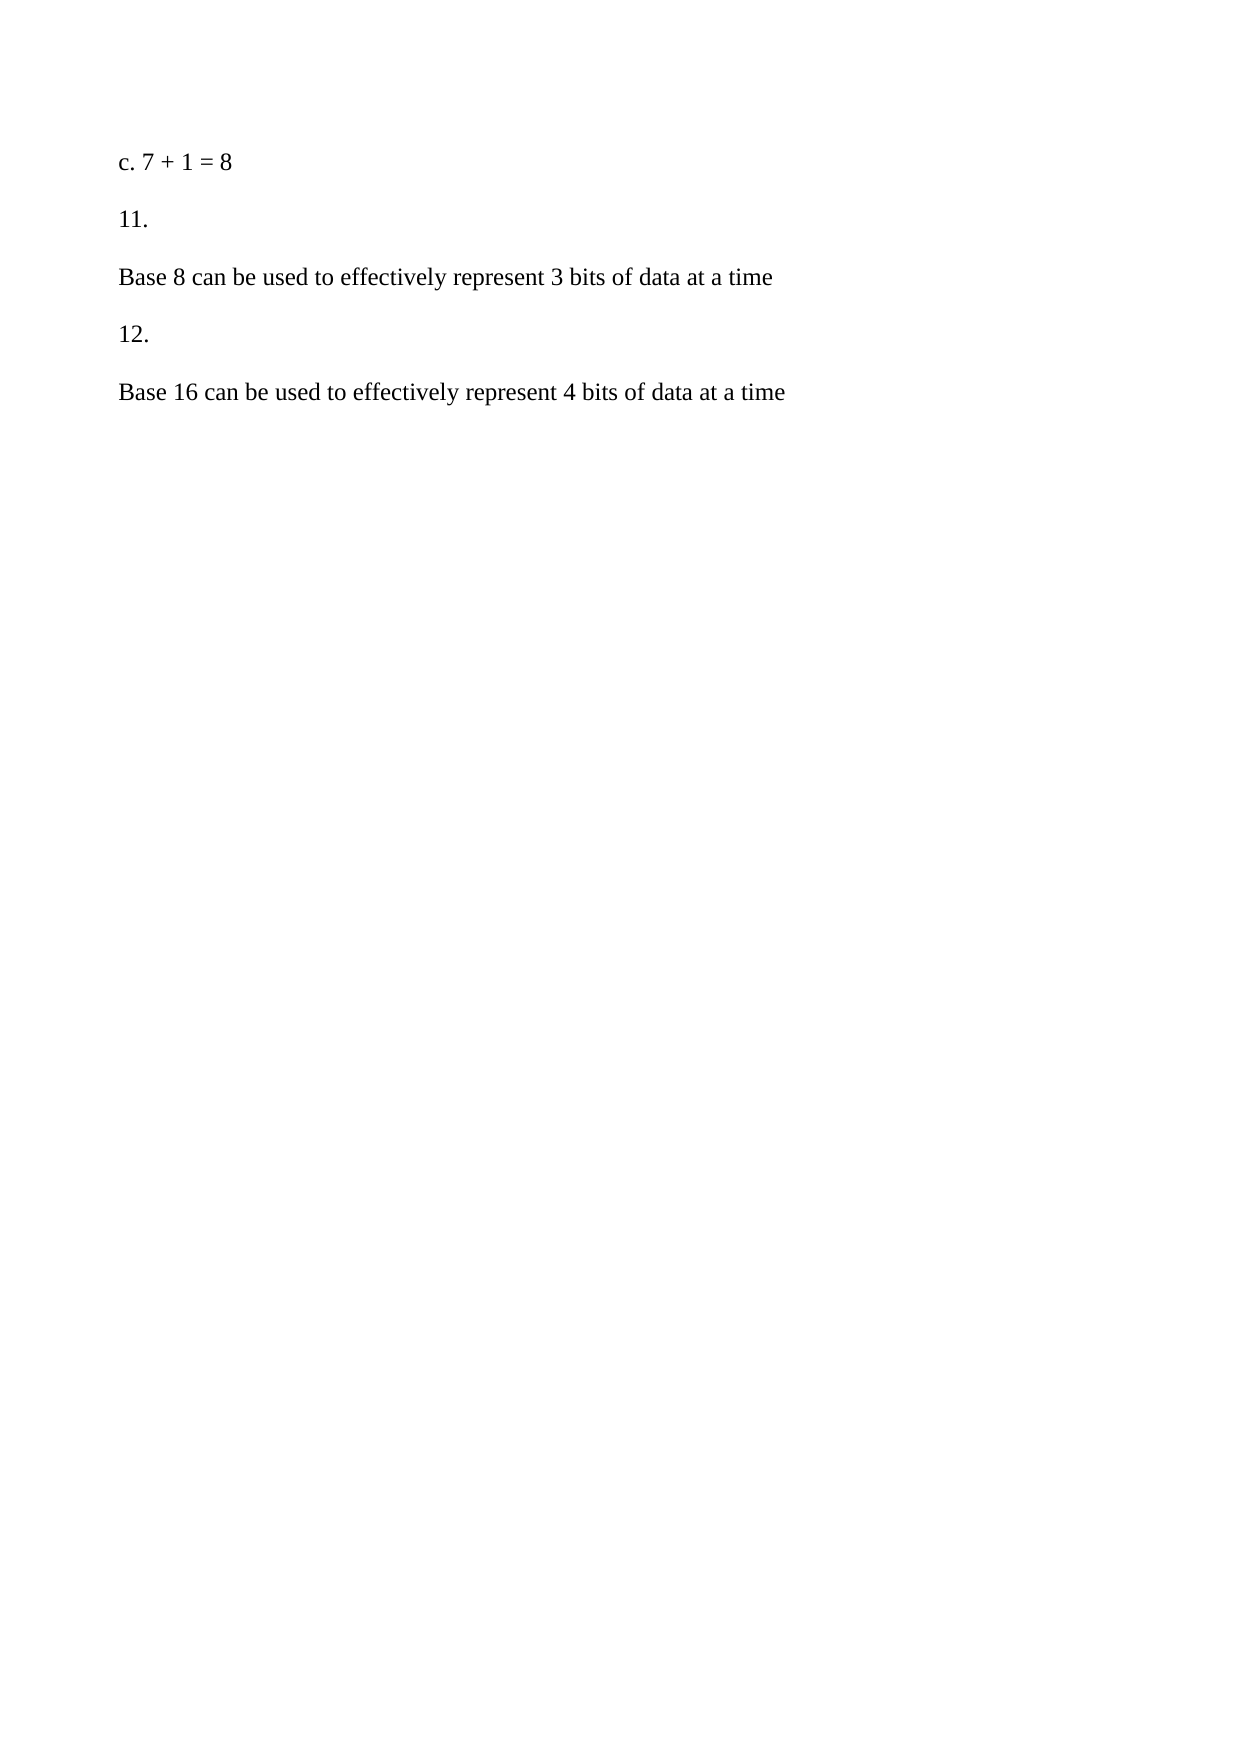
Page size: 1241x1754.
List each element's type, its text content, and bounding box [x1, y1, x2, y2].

text 12. [118, 319, 1122, 348]
text c. 7 + 1 = 8 [118, 147, 1122, 176]
text Base 16 can be used to effectively represent 4 bits of data at a time [118, 377, 1122, 406]
text 11. [118, 204, 1122, 233]
text Base 8 can be used to effectively represent 3 bits of data at a time [118, 262, 1122, 291]
